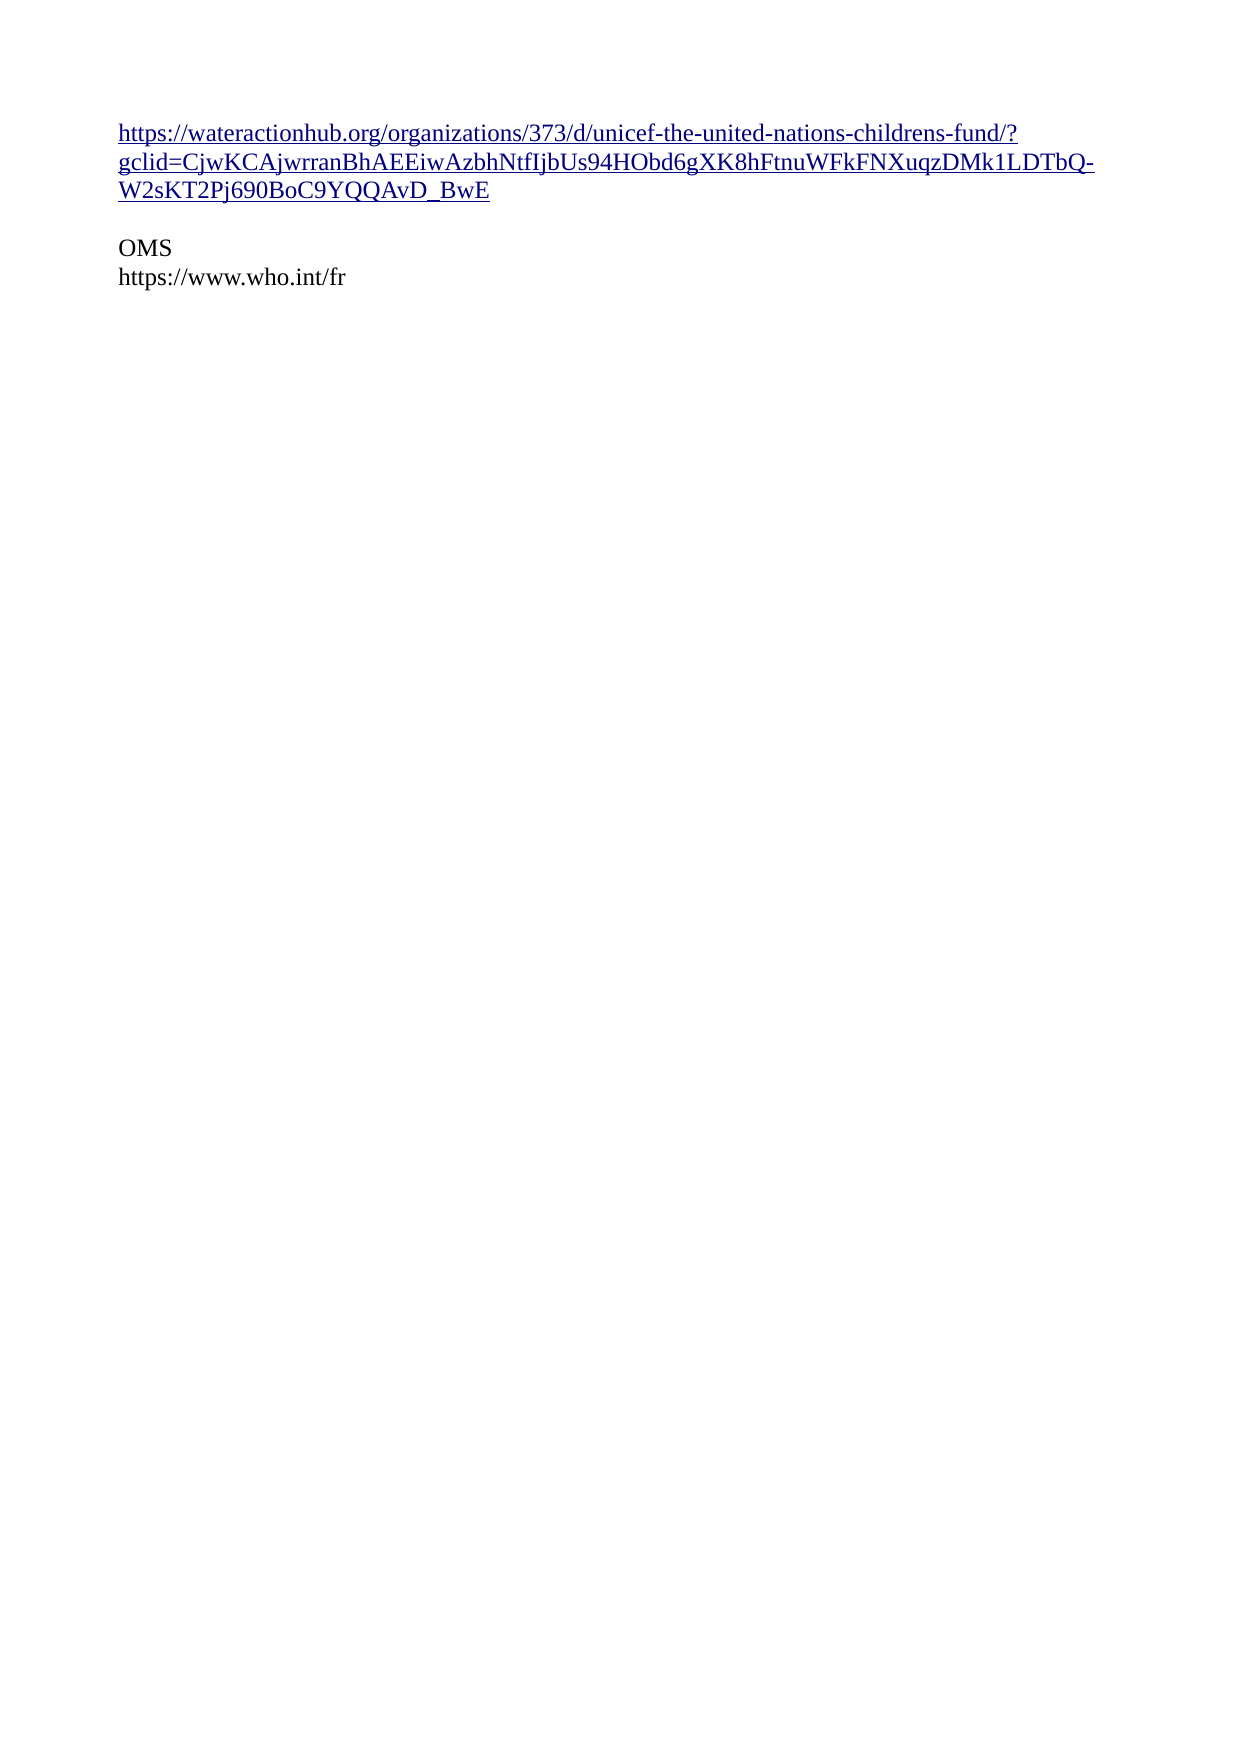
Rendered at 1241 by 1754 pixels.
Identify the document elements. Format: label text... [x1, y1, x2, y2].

text https://www.who.int/fr [118, 262, 1122, 291]
text OMS [118, 233, 1122, 262]
text https://wateractionhub.org/organizations/373/d/unicef-the-united-nations-childrens-fund/?gclid=CjwKCAjwrranBhAEEiwAzbhNtfIjbUs94HObd6gXK8hFtnuWFkFNXuqzDMk1LDTbQ-W2sKT2Pj690BoC9YQQAvD_BwE [118, 118, 1122, 204]
